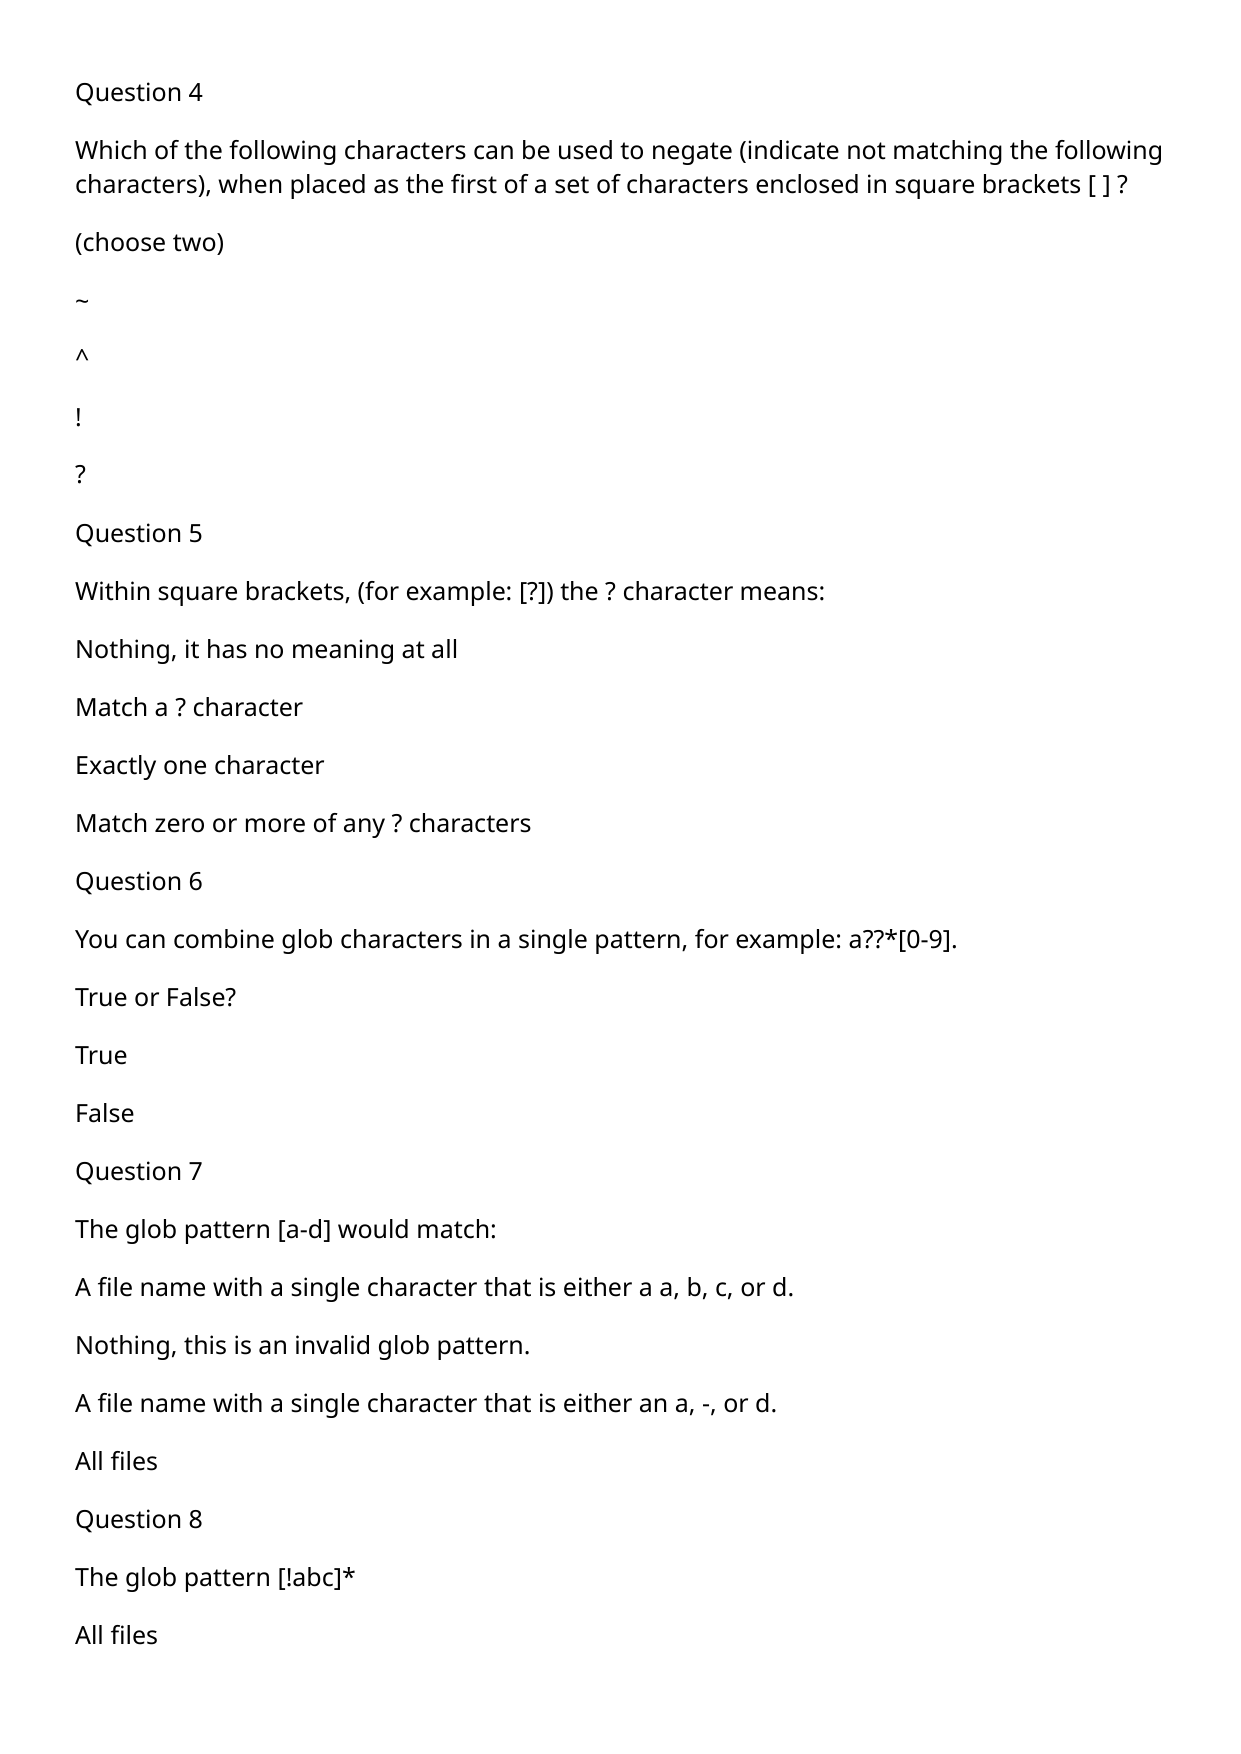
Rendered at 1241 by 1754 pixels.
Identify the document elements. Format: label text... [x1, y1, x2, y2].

text True [75, 1037, 1165, 1071]
text ? [75, 457, 1165, 491]
text Exactly one character [75, 747, 1165, 781]
text The glob pattern [a-d] would match: [75, 1211, 1165, 1246]
text True or False? [75, 979, 1165, 1013]
text You can combine glob characters in a single pattern, for example: a??*[0-9]. [75, 921, 1165, 955]
text A file name with a single character that is either an a, -, or d. [75, 1386, 1165, 1419]
text Nothing, this is an invalid glob pattern. [75, 1327, 1165, 1362]
text Nothing, it has no meaning at all [75, 631, 1165, 665]
text Question 8 [75, 1502, 1165, 1536]
text Question 5 [75, 515, 1165, 549]
text Which of the following characters can be used to negate (indicate not matching the following characters), when placed as the first of a set of characters enclosed in square brackets [ ] ? [75, 133, 1165, 201]
text All files [75, 1618, 1165, 1652]
text Match zero or more of any ? characters [75, 805, 1165, 839]
text (choose two) [75, 225, 1165, 259]
text Question 6 [75, 863, 1165, 897]
text ! [75, 399, 1165, 433]
text Match a ? character [75, 689, 1165, 723]
text All files [75, 1443, 1165, 1478]
text False [75, 1095, 1165, 1129]
text ~ [75, 283, 1165, 317]
text ^ [75, 341, 1165, 375]
text Within square brackets, (for example: [?]) the ? character means: [75, 573, 1165, 607]
text The glob pattern [!abc]* [75, 1559, 1165, 1594]
text Question 4 [75, 75, 1165, 109]
text A file name with a single character that is either a a, b, c, or d. [75, 1269, 1165, 1303]
text Question 7 [75, 1153, 1165, 1187]
